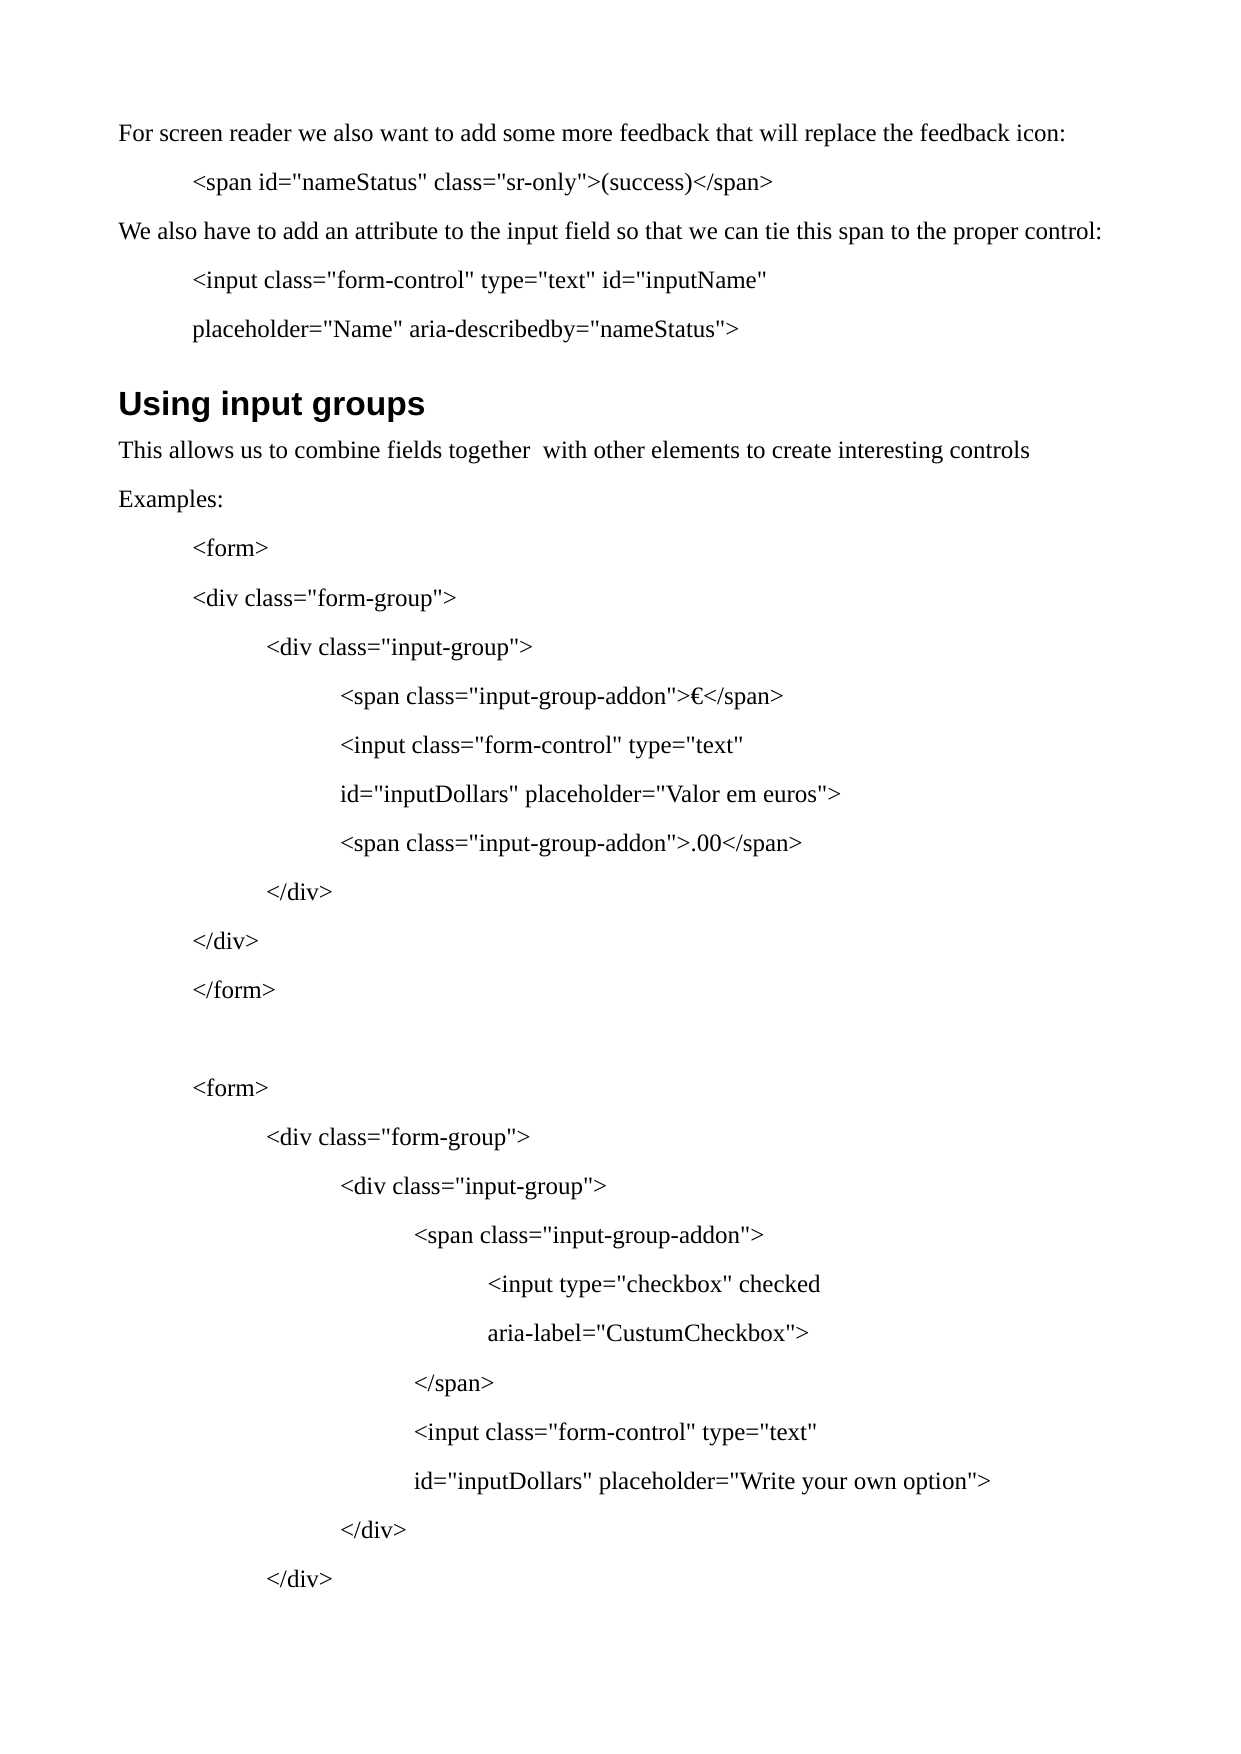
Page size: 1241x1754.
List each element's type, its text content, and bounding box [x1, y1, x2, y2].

text <input type="checkbox" checked [118, 1269, 1122, 1298]
text placeholder="Name" aria-describedby="nameStatus"> [118, 314, 1122, 343]
text </form> [118, 975, 1122, 1004]
subtitle Using input groups [118, 384, 1122, 423]
text <span class="input-group-addon"> [118, 1220, 1122, 1249]
text <input class="form-control" type="text" id="inputName" [118, 265, 1122, 294]
text <span class="input-group-addon">€</span> [118, 681, 1122, 709]
text </div> [118, 877, 1122, 906]
text This allows us to combine fields together with other elements to create interesting controls [118, 435, 1122, 464]
text </div> [118, 1515, 1122, 1543]
text <div class="input-group"> [118, 632, 1122, 660]
text <form> [118, 533, 1122, 562]
text id="inputDollars" placeholder="Valor em euros"> [118, 779, 1122, 808]
text <span class="input-group-addon">.00</span> [118, 828, 1122, 857]
text id="inputDollars" placeholder="Write your own option"> [118, 1466, 1122, 1494]
text For screen reader we also want to add some more feedback that will replace the feedback icon: [118, 118, 1122, 147]
text <div class="form-group"> [118, 1122, 1122, 1151]
text Examples: [118, 484, 1122, 513]
text <input class="form-control" type="text" [118, 1417, 1122, 1445]
text <div class="form-group"> [118, 583, 1122, 611]
text <span id="nameStatus" class="sr-only">(success)</span> [118, 167, 1122, 196]
text <div class="input-group"> [118, 1171, 1122, 1200]
text </div> [118, 926, 1122, 955]
text </span> [118, 1368, 1122, 1396]
text </div> [118, 1564, 1122, 1593]
text We also have to add an attribute to the input field so that we can tie this span to the proper control: [118, 216, 1122, 245]
text aria-label="CustumCheckbox"> [118, 1318, 1122, 1347]
text <input class="form-control" type="text" [118, 730, 1122, 758]
text <form> [118, 1073, 1122, 1102]
